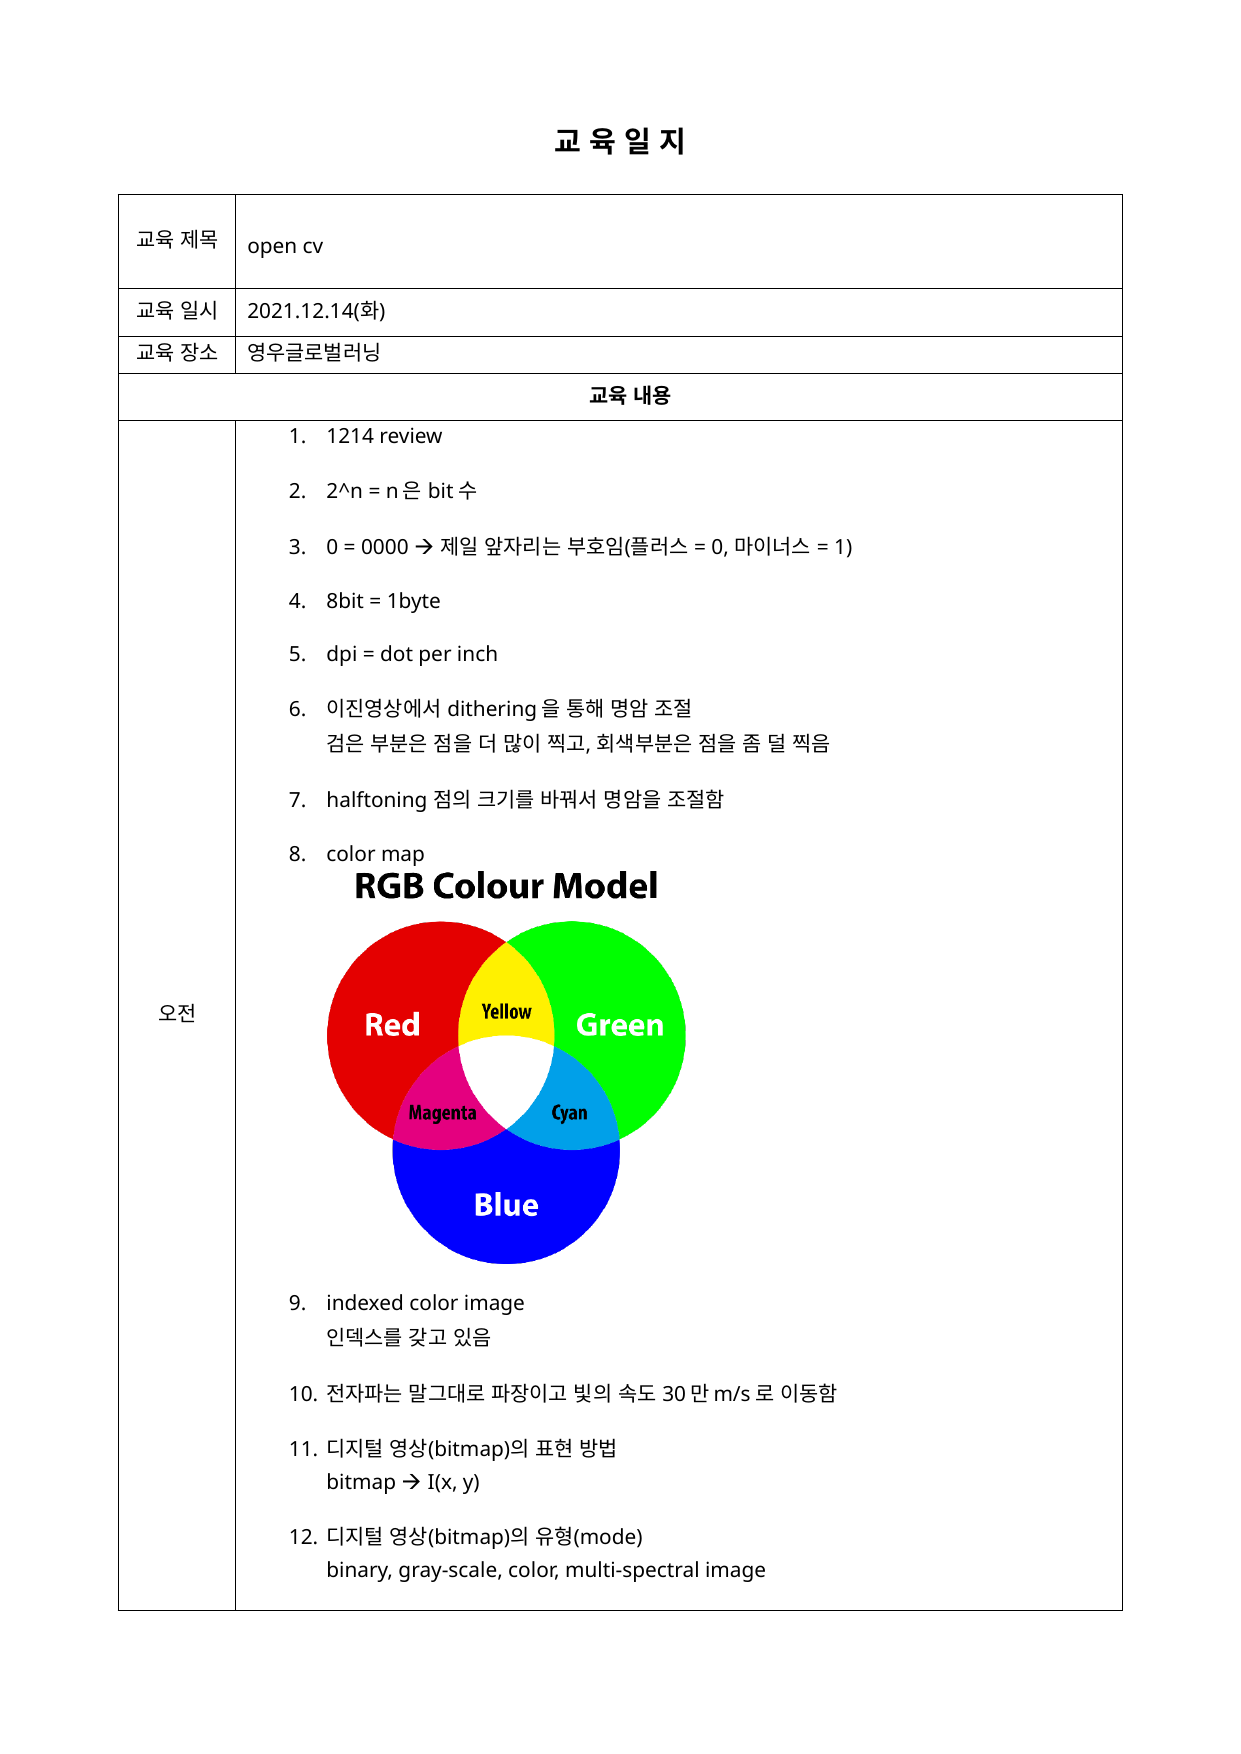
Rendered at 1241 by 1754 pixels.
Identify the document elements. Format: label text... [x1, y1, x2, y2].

table_cell 1214 review 2^n = n은 bit 수 0 = 0000  제일 앞자리는 부호임(플러스 = 0, 마이너스 = 1) 8bit = 1byte dpi = dot per inch 이진영상에서 dithering을 통해 명암 조절 검은 부분은 점을 더 많이 찍고, 회색부분은 점을 좀 덜 찍음 halftoning 점의 크기를 바꿔서 명암을 조절함 color map indexed color image 인덱스를 갖고 있음 전자파는 말그대로 파장이고 빛의 속도 30만m/s로 이동함 디지털 영상(bitmap)의 표현 방법 bitmap  I(x, y) 디지털 영상(bitmap)의 유형(mode) binary, gray-scale, color, multi-spectral image [236, 421, 1122, 1610]
table_header 교육 제목 [119, 195, 235, 288]
picture [326, 871, 686, 1264]
table_cell 교육 장소 [119, 337, 235, 373]
table_cell 오전 [119, 421, 235, 1610]
table_header open cv [236, 195, 1122, 288]
table_cell 2021.12.14(화) [236, 289, 1122, 336]
table_cell 교육 내용 [119, 374, 1122, 420]
table_cell 교육 일시 [119, 289, 235, 336]
table_cell 영우글로벌러닝 [236, 337, 1122, 373]
